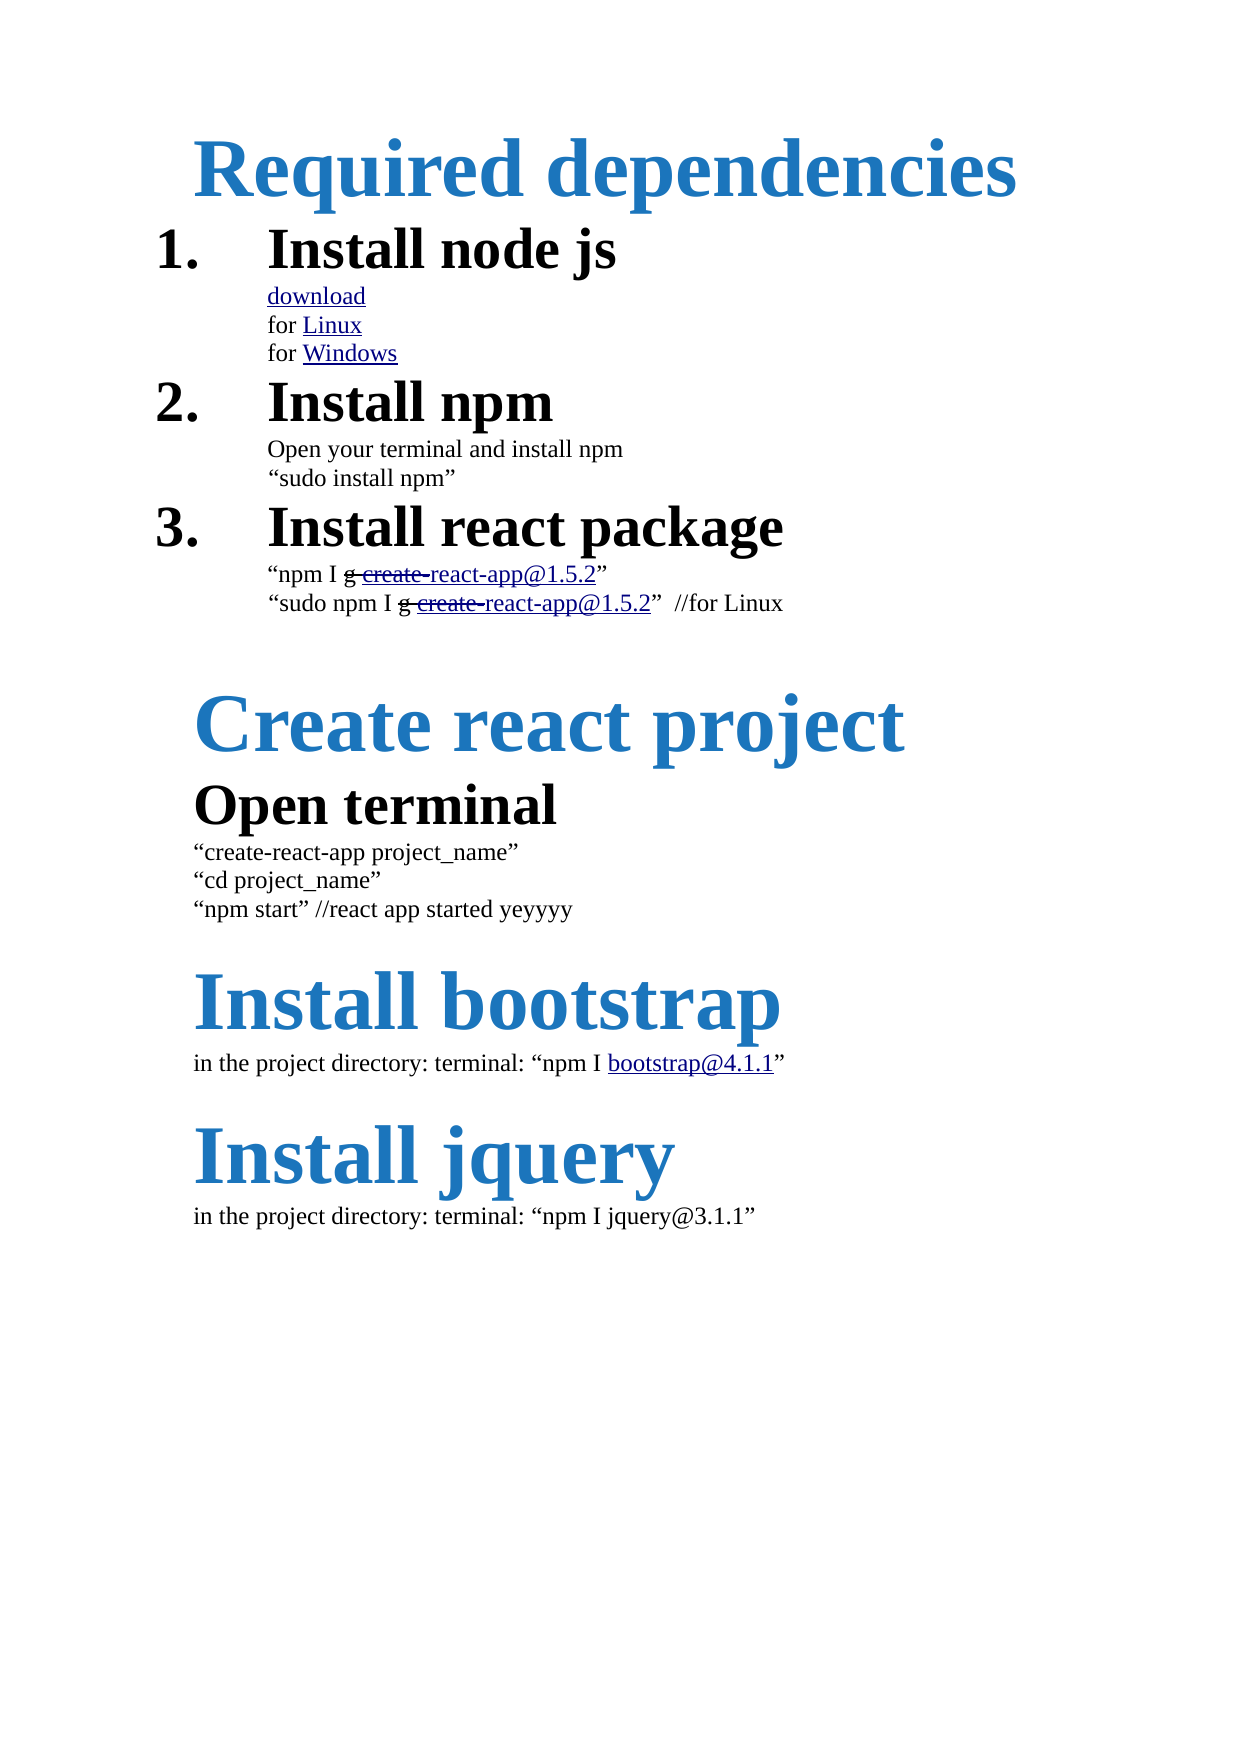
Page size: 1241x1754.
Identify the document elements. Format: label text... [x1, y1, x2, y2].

list in the project directory: terminal: “npm I bootstrap@4.1.1” [156, 1048, 1122, 1076]
list in the project directory: terminal: “npm I jquery@3.1.1” [156, 1201, 1122, 1230]
list Install npm [156, 367, 1122, 434]
list “sudo npm I g create-react-app@1.5.2” //for Linux [231, 588, 1122, 616]
list “sudo install npm” [231, 463, 1122, 492]
list Install bootstrap [156, 952, 1122, 1048]
list Required dependencies [156, 118, 1122, 214]
list Install react package [156, 492, 1122, 559]
list “cd project_name” [156, 866, 1122, 894]
list “create-react-app project_name” [156, 837, 1122, 866]
list Open terminal [156, 770, 1122, 837]
list “npm start” //react app started yeyyyy [156, 894, 1122, 923]
list Install node js download for Linux for Windows [156, 214, 1122, 367]
list Create react project [156, 674, 1122, 770]
list Install jquery [156, 1105, 1122, 1201]
list Open your terminal and install npm [156, 434, 1122, 463]
list “npm I g create-react-app@1.5.2” [156, 559, 1122, 588]
